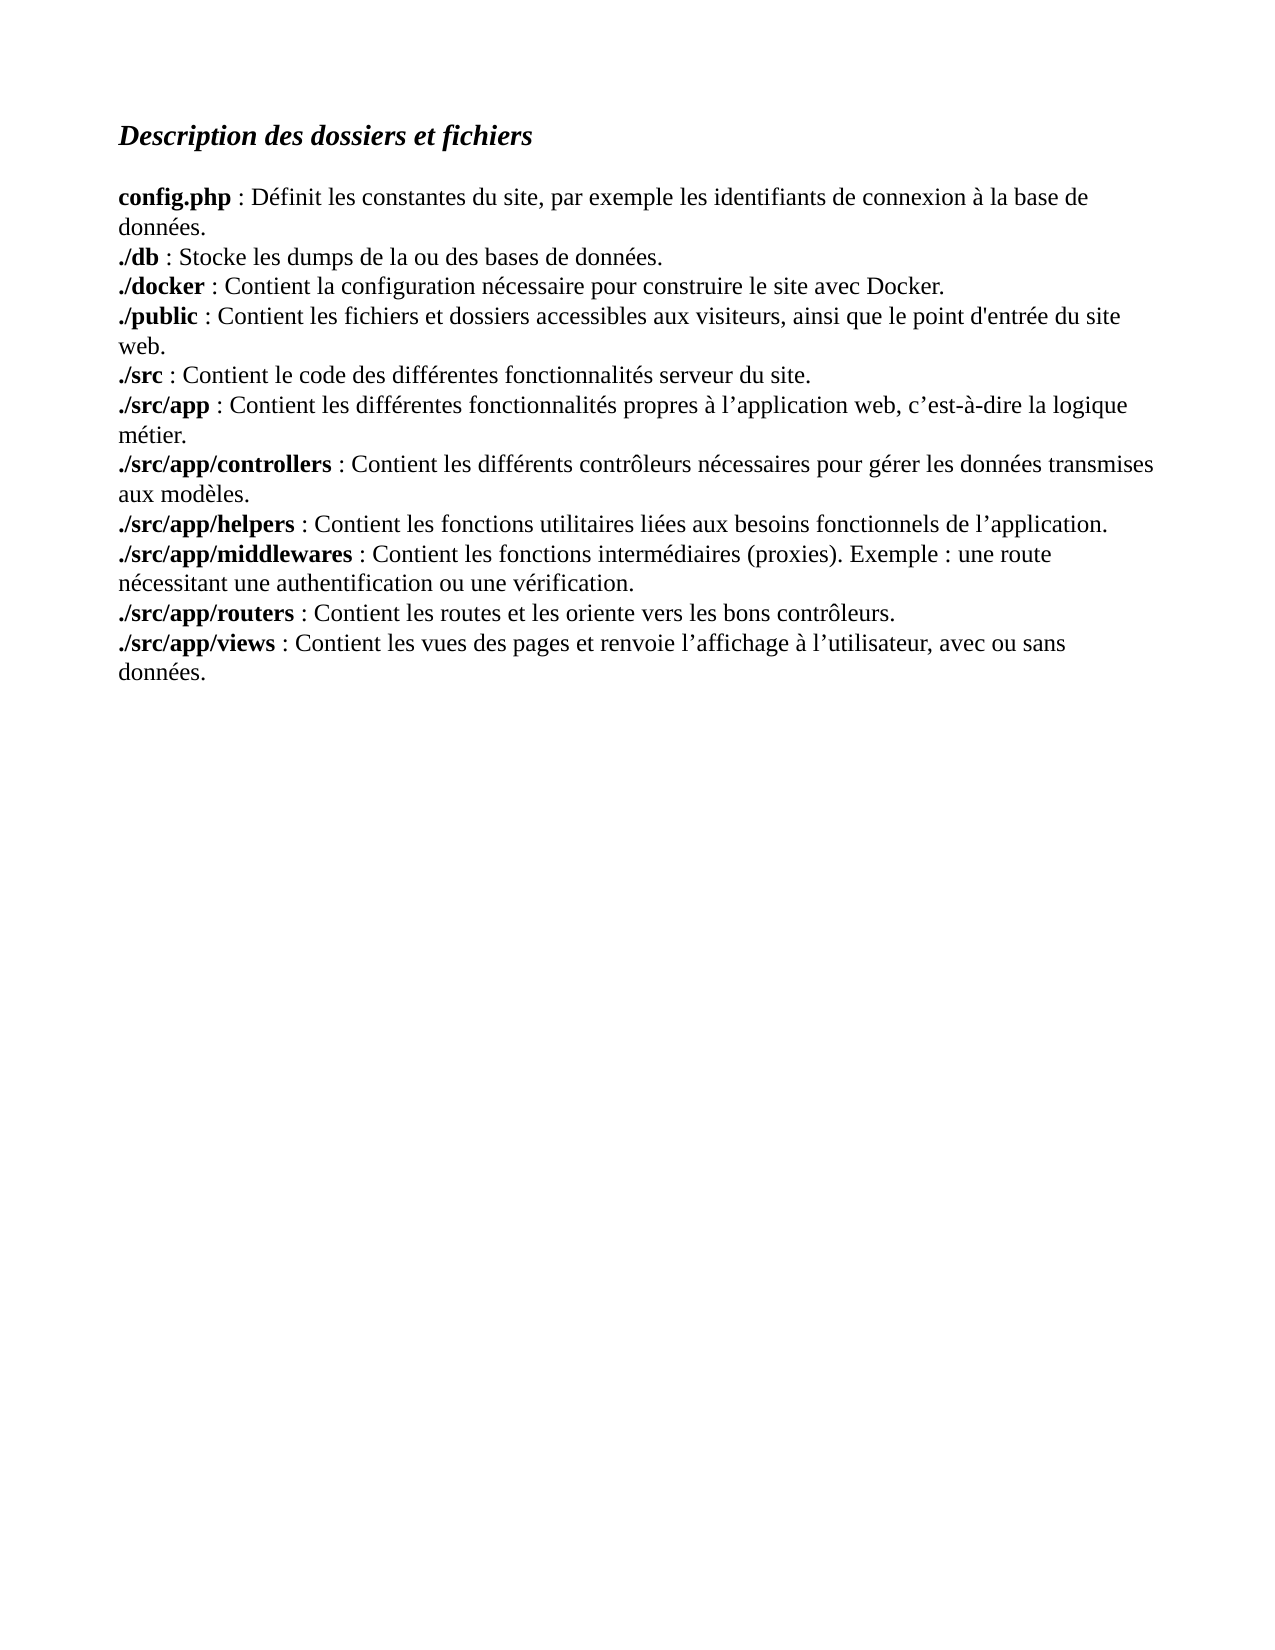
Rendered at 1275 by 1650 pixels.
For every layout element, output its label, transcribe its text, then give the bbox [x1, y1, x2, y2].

text Description des dossiers et fichiers [118, 118, 1157, 152]
text config.php : Définit les constantes du site, par exemple les identifiants de connexion à la base de données. ./db : Stocke les dumps de la ou des bases de données. ./docker : Contient la configuration nécessaire pour construire le site avec Docker. ./public : Contient les fichiers et dossiers accessibles aux visiteurs, ainsi que le point d'entrée du site web. ./src : Contient le code des différentes fonctionnalités serveur du site. ./src/app : Contient les différentes fonctionnalités propres à l’application web, c’est-à-dire la logique métier. ./src/app/controllers : Contient les différents contrôleurs nécessaires pour gérer les données transmises aux modèles. ./src/app/helpers : Contient les fonctions utilitaires liées aux besoins fonctionnels de l’application. ./src/app/middlewares : Contient les fonctions intermédiaires (proxies). Exemple : une route nécessitant une authentification ou une vérification. ./src/app/routers : Contient les routes et les oriente vers les bons contrôleurs. ./src/app/views : Contient les vues des pages et renvoie l’affichage à l’utilisateur, avec ou sans données. [118, 181, 1157, 746]
